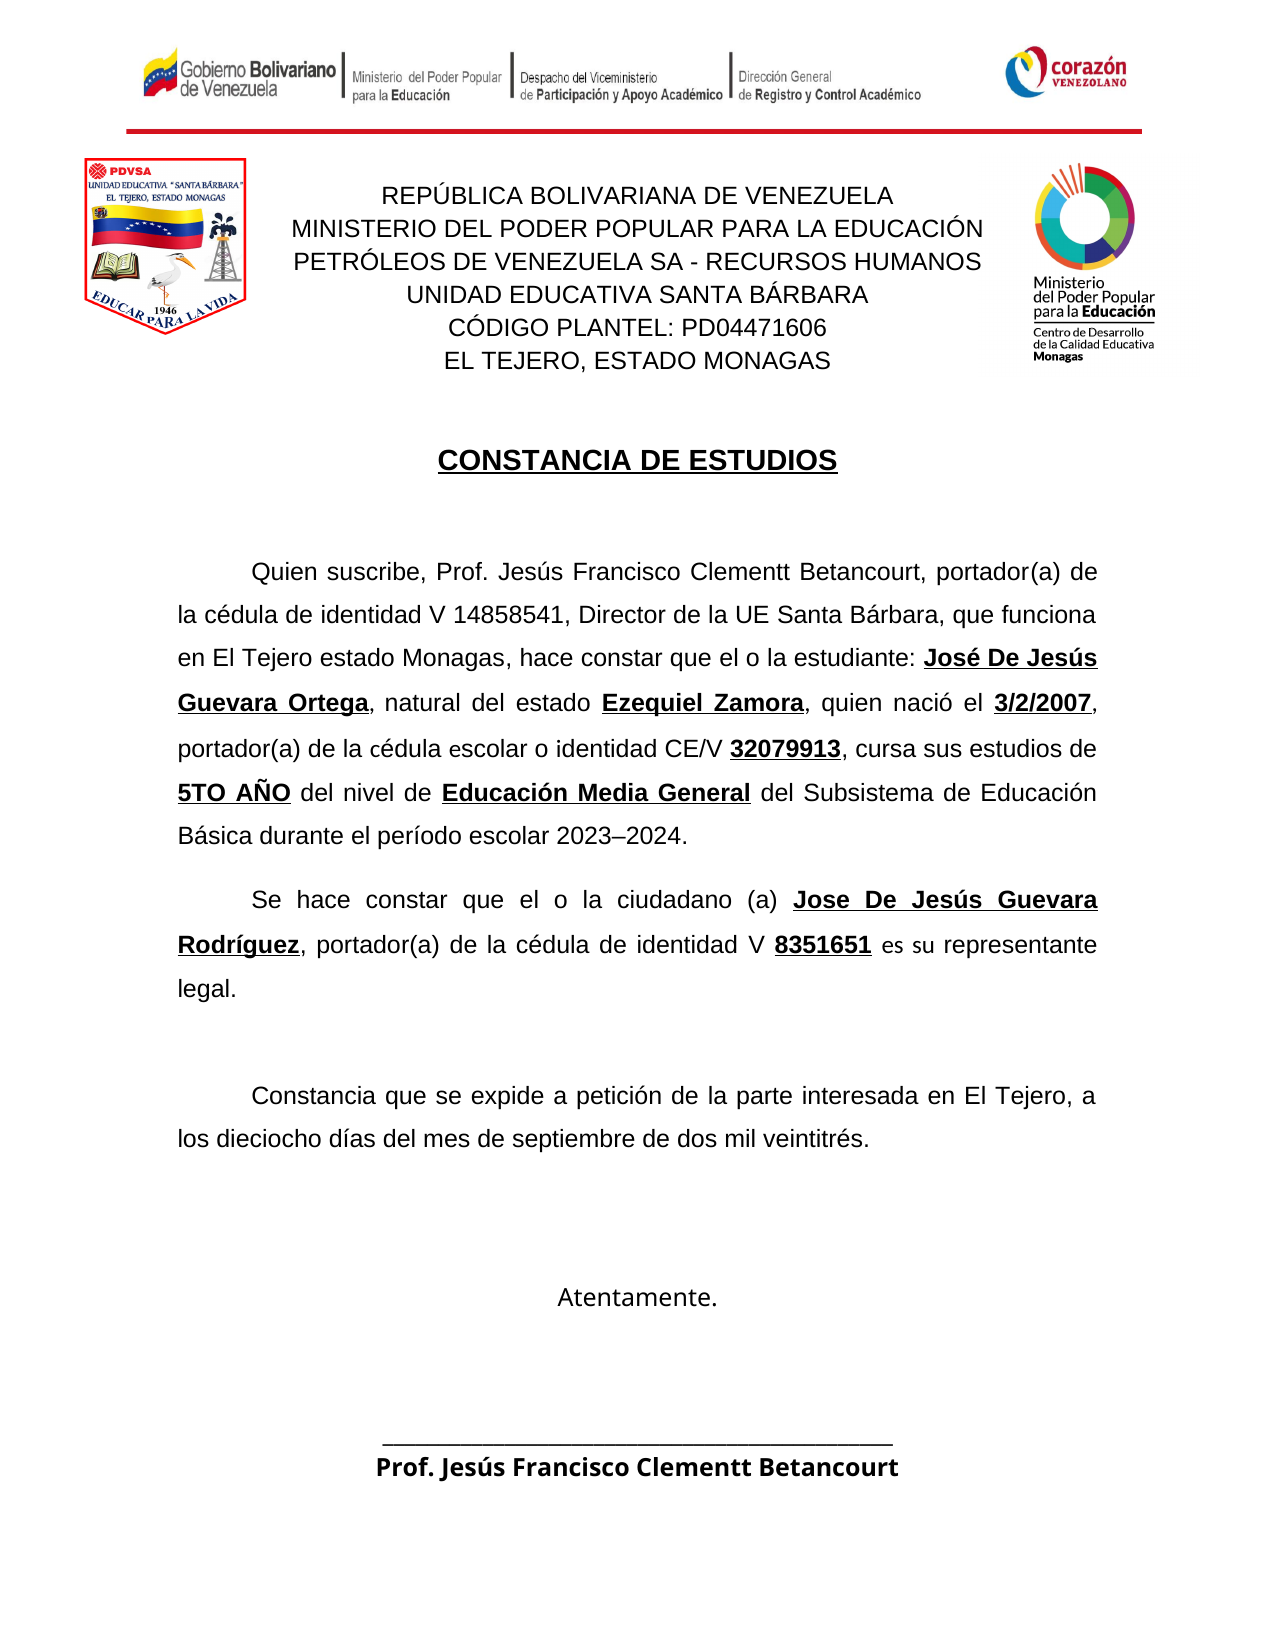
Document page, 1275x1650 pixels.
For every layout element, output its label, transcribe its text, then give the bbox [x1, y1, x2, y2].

picture [79, 158, 252, 335]
text UNIDAD EDUCATIVA SANTA BÁRBARA [252, 280, 978, 308]
text CÓDIGO PLANTEL: PD04471606 [177, 313, 978, 341]
picture [978, 153, 1200, 377]
subtitle PETRÓLEOS DE VENEZUELA SA - RECURSOS HUMANOS [252, 247, 978, 275]
text Prof. Jesús Francisco Clementt Betancourt [177, 1450, 1098, 1484]
subtitle CONSTANCIA DE ESTUDIOS [177, 443, 1098, 476]
text Se hace constar que el o la ciudadano (a) Jose De Jesús Guevara Rodríguez, portador(a) de la cédula de identidad V 8351651 es su representante legal. [177, 885, 1098, 1002]
text ______________________________________________ [177, 1416, 1098, 1450]
text Quien suscribe, Prof. Jesús Francisco Clementt Betancourt, portador(a) de la cédula de identidad V 14858541, Director de la UE Santa Bárbara, que funciona en El Tejero estado Monagas, hace constar que el o la estudiante: José De Jesús Guevara Ortega, natural del estado Ezequiel Zamora, quien nació el 3/2/2007, portador(a) de la cédula escolar o identidad CE/V 32079913, cursa sus estudios de 5TO AÑO del nivel de Educación Media General del Subsistema de Educación Básica durante el período escolar 2023–2024. [177, 557, 1098, 849]
subtitle REPÚBLICA BOLIVARIANA DE VENEZUELA [252, 181, 978, 209]
text Atentamente. [177, 1279, 1098, 1313]
text Constancia que se expide a petición de la parte interesada en El Tejero, a los dieciocho días del mes de septiembre de dos mil veintitrés. [177, 1081, 1098, 1153]
subtitle MINISTERIO DEL PODER POPULAR PARA LA EDUCACIÓN [252, 214, 978, 242]
picture [126, 11, 1142, 134]
text EL TEJERO, ESTADO MONAGAS [177, 346, 978, 374]
